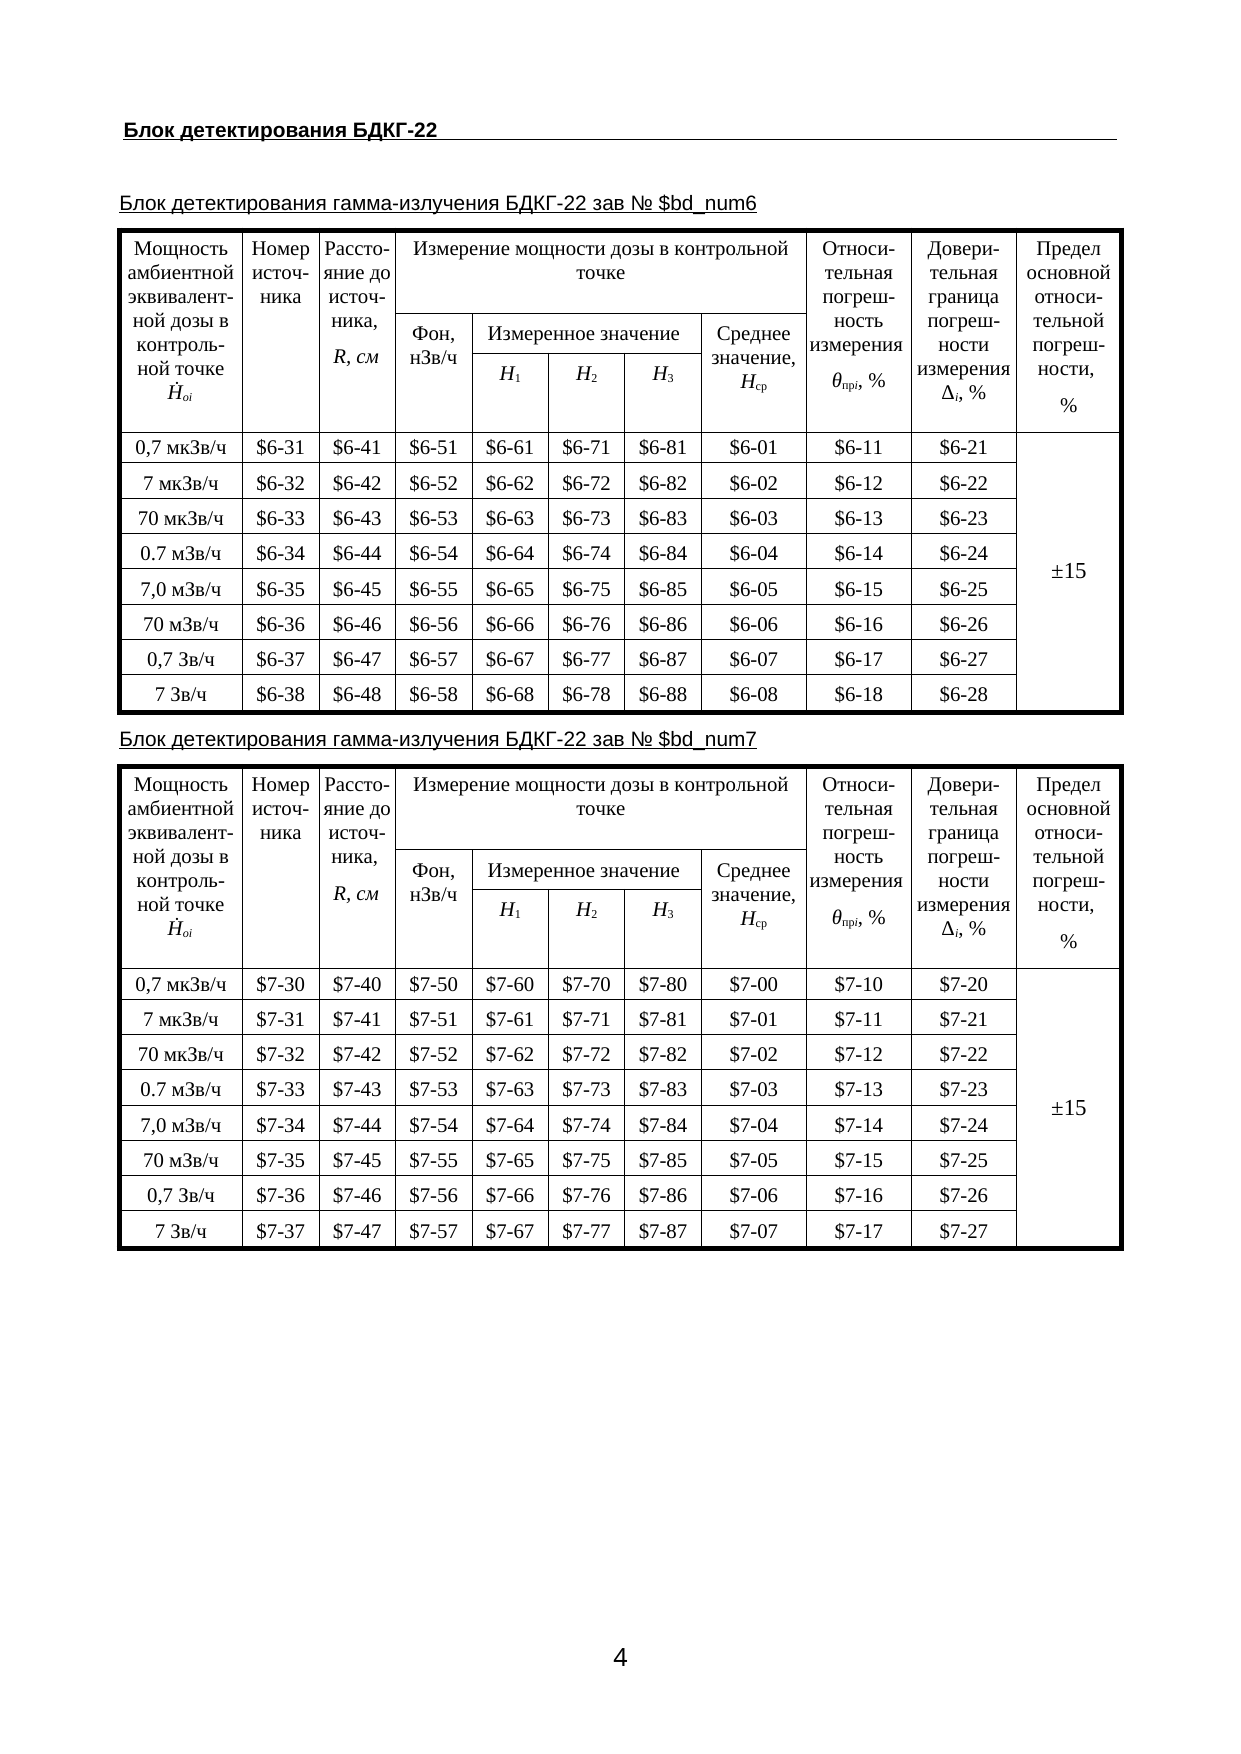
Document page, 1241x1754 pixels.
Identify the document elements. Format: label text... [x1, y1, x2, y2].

table_header Блок детектирования гамма-излучения БДКГ-22 зав № $bd_num6 [119, 179, 1121, 227]
table_cell $6-48 [320, 675, 395, 709]
table_cell $7-85 [625, 1141, 701, 1175]
table_cell $7-43 [320, 1070, 395, 1104]
table_cell $6-14 [807, 534, 911, 568]
table_cell $6-28 [912, 675, 1016, 709]
table_cell $7-51 [396, 1000, 472, 1034]
table_cell $7-70 [549, 969, 624, 998]
table_cell $6-33 [243, 499, 319, 533]
table_cell $7-10 [807, 969, 911, 998]
table_cell Номер источ-ника [243, 233, 319, 432]
table_cell Относи-тельная погреш-ность измерения θпрi, % [807, 233, 911, 432]
table_cell $6-88 [625, 675, 701, 709]
table_cell $7-13 [807, 1070, 911, 1104]
table_cell $6-76 [549, 605, 624, 639]
table_cell $7-72 [549, 1035, 624, 1069]
table_cell $7-33 [243, 1070, 319, 1104]
table_cell $7-00 [702, 969, 806, 998]
table_cell $7-81 [625, 1000, 701, 1034]
table_cell $7-60 [473, 969, 548, 998]
table_cell $6-64 [473, 534, 548, 568]
table_cell $6-61 [473, 433, 548, 462]
table_cell $6-58 [396, 675, 472, 709]
table_cell $7-65 [473, 1141, 548, 1175]
table_cell $6-26 [912, 605, 1016, 639]
table_cell $6-85 [625, 569, 701, 603]
table_cell $7-67 [473, 1211, 548, 1246]
table_cell $7-41 [320, 1000, 395, 1034]
table_cell $6-37 [243, 640, 319, 674]
table_cell $6-11 [807, 433, 911, 462]
table_cell H1 [473, 890, 548, 968]
table_cell H3 [625, 354, 701, 432]
table_cell $7-64 [473, 1106, 548, 1140]
table_cell $7-40 [320, 969, 395, 998]
table_cell $6-52 [396, 463, 472, 498]
table_cell $6-41 [320, 433, 395, 462]
table_cell 70 мЗв/ч [122, 1141, 242, 1175]
table_cell $7-03 [702, 1070, 806, 1104]
table_cell Фон, нЗв/ч [396, 314, 472, 432]
table_cell $7-83 [625, 1070, 701, 1104]
table_cell Довери-тельная граница погреш-ности измерения Δi, % [912, 233, 1016, 432]
table_cell $7-32 [243, 1035, 319, 1069]
table_cell $7-86 [625, 1176, 701, 1210]
table_cell $7-34 [243, 1106, 319, 1140]
table_cell $7-20 [912, 969, 1016, 998]
table_cell $7-63 [473, 1070, 548, 1104]
table_cell ±15 [1017, 433, 1119, 709]
table_cell $7-17 [807, 1211, 911, 1246]
table_cell $6-46 [320, 605, 395, 639]
table_cell $6-36 [243, 605, 319, 639]
table_cell $7-14 [807, 1106, 911, 1140]
table_cell $6-84 [625, 534, 701, 568]
table_cell $6-25 [912, 569, 1016, 603]
table_cell $7-11 [807, 1000, 911, 1034]
table_cell $6-31 [243, 433, 319, 462]
table_cell Номер источ-ника [243, 769, 319, 968]
table_cell $7-53 [396, 1070, 472, 1104]
table_cell 0,7 Зв/ч [122, 1176, 242, 1210]
table_cell 70 мЗв/ч [122, 605, 242, 639]
table_cell $6-35 [243, 569, 319, 603]
table_cell $7-25 [912, 1141, 1016, 1175]
table_cell $7-56 [396, 1176, 472, 1210]
table_cell $7-76 [549, 1176, 624, 1210]
table_cell $6-47 [320, 640, 395, 674]
table_cell Измеренное значение [473, 850, 701, 889]
table_cell $6-53 [396, 499, 472, 533]
table_cell Мощность амбиентной эквивалент-ной дозы в контроль-ной точке Ḣoi [122, 233, 242, 432]
table_cell $6-45 [320, 569, 395, 603]
table_cell $6-72 [549, 463, 624, 498]
table_cell $7-62 [473, 1035, 548, 1069]
table_cell Измерение мощности дозы в контрольной точке [396, 233, 806, 313]
table_cell $6-74 [549, 534, 624, 568]
table_cell $6-67 [473, 640, 548, 674]
table_cell $6-07 [702, 640, 806, 674]
table_cell H3 [625, 890, 701, 968]
table_cell ±15 [1017, 969, 1119, 1246]
table_cell 0,7 мкЗв/ч [122, 969, 242, 998]
table_cell 70 мкЗв/ч [122, 1035, 242, 1069]
table_cell $7-05 [702, 1141, 806, 1175]
table_cell $6-81 [625, 433, 701, 462]
table_cell Среднее значение, Hср [702, 314, 806, 432]
table_cell Рассто-яние до источ-ника, R, см [320, 233, 395, 432]
table_cell $6-15 [807, 569, 911, 603]
table_cell $7-35 [243, 1141, 319, 1175]
table_cell $6-12 [807, 463, 911, 498]
table_cell $6-01 [702, 433, 806, 462]
table_cell $7-74 [549, 1106, 624, 1140]
table_cell $7-22 [912, 1035, 1016, 1069]
table_cell 7,0 мЗв/ч [122, 1106, 242, 1140]
table_cell $6-08 [702, 675, 806, 709]
table_cell 0,7 мкЗв/ч [122, 433, 242, 462]
table_cell $7-52 [396, 1035, 472, 1069]
table_cell $7-80 [625, 969, 701, 998]
table_cell $6-32 [243, 463, 319, 498]
table_cell $7-24 [912, 1106, 1016, 1140]
table_cell $7-55 [396, 1141, 472, 1175]
table_cell Довери-тельная граница погреш-ности измерения Δi, % [912, 769, 1016, 968]
table_cell Измерение мощности дозы в контрольной точке [396, 769, 806, 849]
table_cell 7,0 мЗв/ч [122, 569, 242, 603]
table_cell $6-65 [473, 569, 548, 603]
table_cell $7-31 [243, 1000, 319, 1034]
table_cell $7-54 [396, 1106, 472, 1140]
table_cell $6-55 [396, 569, 472, 603]
table_cell $7-01 [702, 1000, 806, 1034]
table_cell 0.7 мЗв/ч [122, 1070, 242, 1104]
table_cell Фон, нЗв/ч [396, 850, 472, 968]
table_cell 7 мкЗв/ч [122, 463, 242, 498]
table_cell $6-82 [625, 463, 701, 498]
table_cell 70 мкЗв/ч [122, 499, 242, 533]
table_cell $6-87 [625, 640, 701, 674]
table_cell $6-27 [912, 640, 1016, 674]
table_cell $7-12 [807, 1035, 911, 1069]
table_cell $7-26 [912, 1176, 1016, 1210]
table_cell $7-46 [320, 1176, 395, 1210]
table_cell 7 Зв/ч [122, 1211, 242, 1246]
table_cell $6-54 [396, 534, 472, 568]
table_cell Мощность амбиентной эквивалент-ной дозы в контроль-ной точке Ḣoi [122, 769, 242, 968]
table_cell $6-03 [702, 499, 806, 533]
table_cell $6-51 [396, 433, 472, 462]
table_cell $7-37 [243, 1211, 319, 1246]
table_cell $7-73 [549, 1070, 624, 1104]
table_cell $6-16 [807, 605, 911, 639]
table_cell $7-06 [702, 1176, 806, 1210]
table_cell $6-21 [912, 433, 1016, 462]
table_cell H1 [473, 354, 548, 432]
table_cell $6-43 [320, 499, 395, 533]
table_cell Предел основной относи-тельной погреш-ности, % [1017, 769, 1119, 968]
table_cell $6-24 [912, 534, 1016, 568]
table_cell $6-62 [473, 463, 548, 498]
table_cell $6-38 [243, 675, 319, 709]
table_cell Предел основной относи-тельной погреш-ности, % [1017, 233, 1119, 432]
table_cell $6-77 [549, 640, 624, 674]
table_cell $6-42 [320, 463, 395, 498]
table_cell $6-63 [473, 499, 548, 533]
table_cell $6-34 [243, 534, 319, 568]
table_cell $6-57 [396, 640, 472, 674]
table_cell Относи-тельная погреш-ность измерения θпрi, % [807, 769, 911, 968]
table_cell $6-22 [912, 463, 1016, 498]
table_header Блок детектирования гамма-излучения БДКГ-22 зав № $bd_num7 [119, 715, 1121, 764]
table_cell $7-07 [702, 1211, 806, 1246]
table_cell $7-02 [702, 1035, 806, 1069]
table_cell $7-44 [320, 1106, 395, 1140]
table_cell 7 Зв/ч [122, 675, 242, 709]
table_cell $6-68 [473, 675, 548, 709]
table_cell $7-87 [625, 1211, 701, 1246]
table_cell $6-13 [807, 499, 911, 533]
table_cell $6-18 [807, 675, 911, 709]
table_cell $6-02 [702, 463, 806, 498]
table_cell $6-06 [702, 605, 806, 639]
table_cell $6-75 [549, 569, 624, 603]
table_cell $7-57 [396, 1211, 472, 1246]
table_cell $6-71 [549, 433, 624, 462]
table_cell $6-73 [549, 499, 624, 533]
table_cell $6-83 [625, 499, 701, 533]
table_cell H2 [549, 890, 624, 968]
table_cell 7 мкЗв/ч [122, 1000, 242, 1034]
table_cell $7-77 [549, 1211, 624, 1246]
table_cell $6-44 [320, 534, 395, 568]
table_cell $7-66 [473, 1176, 548, 1210]
table_cell $7-21 [912, 1000, 1016, 1034]
table_cell Среднее значение, Hср [702, 850, 806, 968]
table_cell 0,7 Зв/ч [122, 640, 242, 674]
table_cell $6-66 [473, 605, 548, 639]
table_cell $7-30 [243, 969, 319, 998]
table_cell $7-71 [549, 1000, 624, 1034]
table_cell $7-61 [473, 1000, 548, 1034]
table_cell $6-56 [396, 605, 472, 639]
table_cell $6-23 [912, 499, 1016, 533]
table_cell $6-17 [807, 640, 911, 674]
table_cell $6-78 [549, 675, 624, 709]
table_cell $7-23 [912, 1070, 1016, 1104]
table_cell $7-04 [702, 1106, 806, 1140]
table_cell $7-82 [625, 1035, 701, 1069]
table_cell $7-27 [912, 1211, 1016, 1246]
table_cell Измеренное значение [473, 314, 701, 353]
table_cell $6-05 [702, 569, 806, 603]
table_cell $7-47 [320, 1211, 395, 1246]
table_cell H2 [549, 354, 624, 432]
table_cell $7-84 [625, 1106, 701, 1140]
table_cell $7-42 [320, 1035, 395, 1069]
table_cell $7-16 [807, 1176, 911, 1210]
table_cell $6-86 [625, 605, 701, 639]
table_cell $7-36 [243, 1176, 319, 1210]
table_cell $7-15 [807, 1141, 911, 1175]
table_cell $7-45 [320, 1141, 395, 1175]
table_cell 0.7 мЗв/ч [122, 534, 242, 568]
table_cell $6-04 [702, 534, 806, 568]
table_cell $7-75 [549, 1141, 624, 1175]
table_cell $7-50 [396, 969, 472, 998]
table_cell Рассто-яние до источ-ника, R, см [320, 769, 395, 968]
